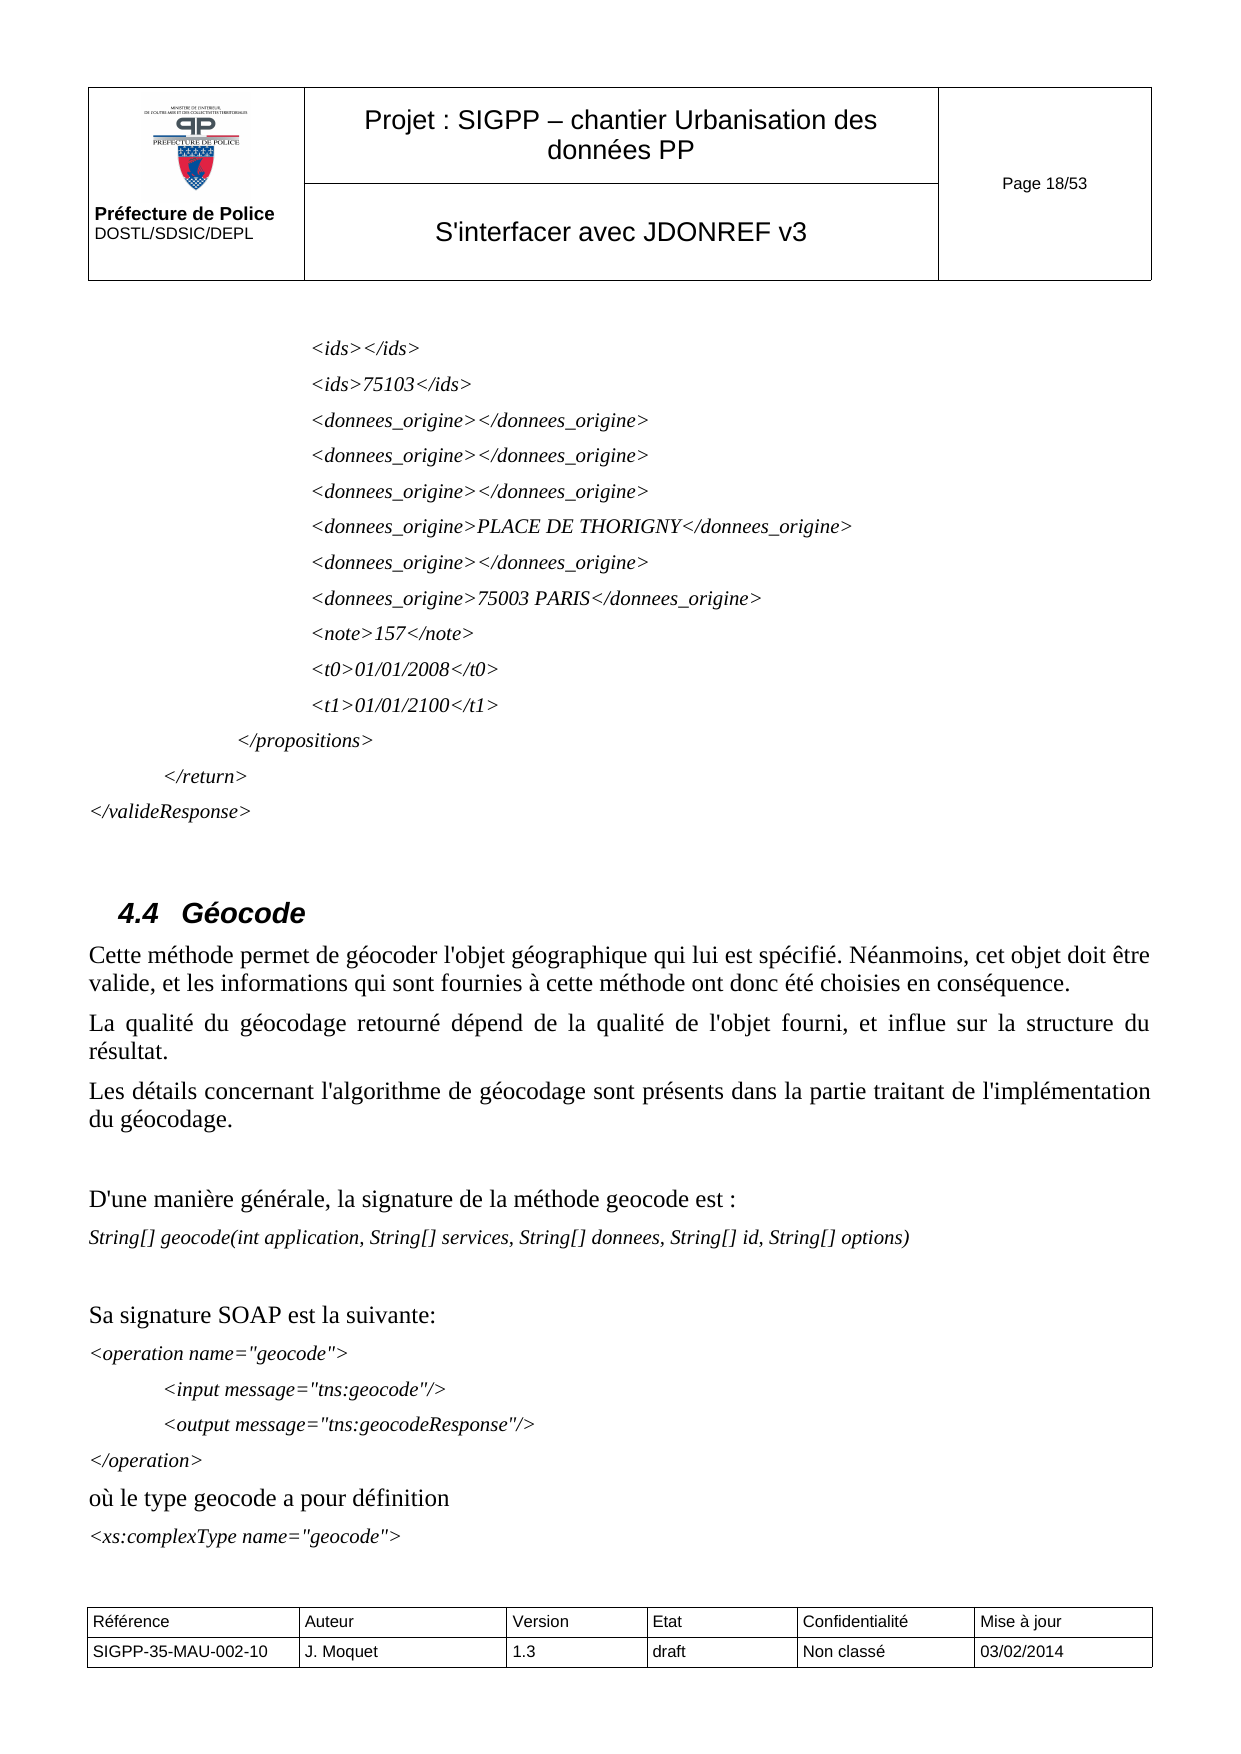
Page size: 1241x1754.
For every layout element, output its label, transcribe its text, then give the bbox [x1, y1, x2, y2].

text <donnees_origine></donnees_origine> [88, 480, 1152, 503]
text </propositions> [88, 729, 1152, 752]
subtitle Géocode [118, 897, 1152, 929]
text <operation name="geocode"> [88, 1342, 1152, 1365]
text String[] geocode(int application, String[] services, String[] donnees, String[] id, String[] options) [88, 1226, 1152, 1249]
text <ids></ids> [88, 337, 1152, 360]
text <donnees_origine>75003 PARIS</donnees_origine> [88, 587, 1152, 610]
text </operation> [88, 1449, 1152, 1472]
text <note>157</note> [88, 622, 1152, 645]
text </return> [88, 765, 1152, 788]
text <donnees_origine></donnees_origine> [88, 408, 1152, 432]
text La qualité du géocodage retourné dépend de la qualité de l'objet fourni, et influe sur la structure du résultat. [88, 1009, 1152, 1065]
text <ids>75103</ids> [88, 373, 1152, 396]
text <donnees_origine>PLACE DE THORIGNY</donnees_origine> [88, 515, 1152, 538]
picture [141, 92, 252, 203]
text <xs:complexType name="geocode"> [88, 1524, 1152, 1548]
text <donnees_origine></donnees_origine> [88, 551, 1152, 574]
text Sa signature SOAP est la suivante: [88, 1302, 1152, 1329]
text D'une manière générale, la signature de la méthode geocode est : [88, 1186, 1152, 1213]
text <donnees_origine></donnees_origine> [88, 444, 1152, 467]
text <t1>01/01/2100</t1> [88, 693, 1152, 717]
text <t0>01/01/2008</t0> [88, 658, 1152, 681]
text <output message="tns:geocodeResponse"/> [88, 1413, 1152, 1436]
text Cette méthode permet de géocoder l'objet géographique qui lui est spécifié. Néanmoins, cet objet doit être valide, et les informations qui sont fournies à cette méthode ont donc été choisies en conséquence. [88, 942, 1152, 997]
text </valideResponse> [88, 800, 1152, 823]
text <input message="tns:geocode"/> [88, 1377, 1152, 1401]
text Les détails concernant l'algorithme de géocodage sont présents dans la partie traitant de l'implémentation du géocodage. [88, 1077, 1152, 1133]
text où le type geocode a pour définition [88, 1484, 1152, 1512]
